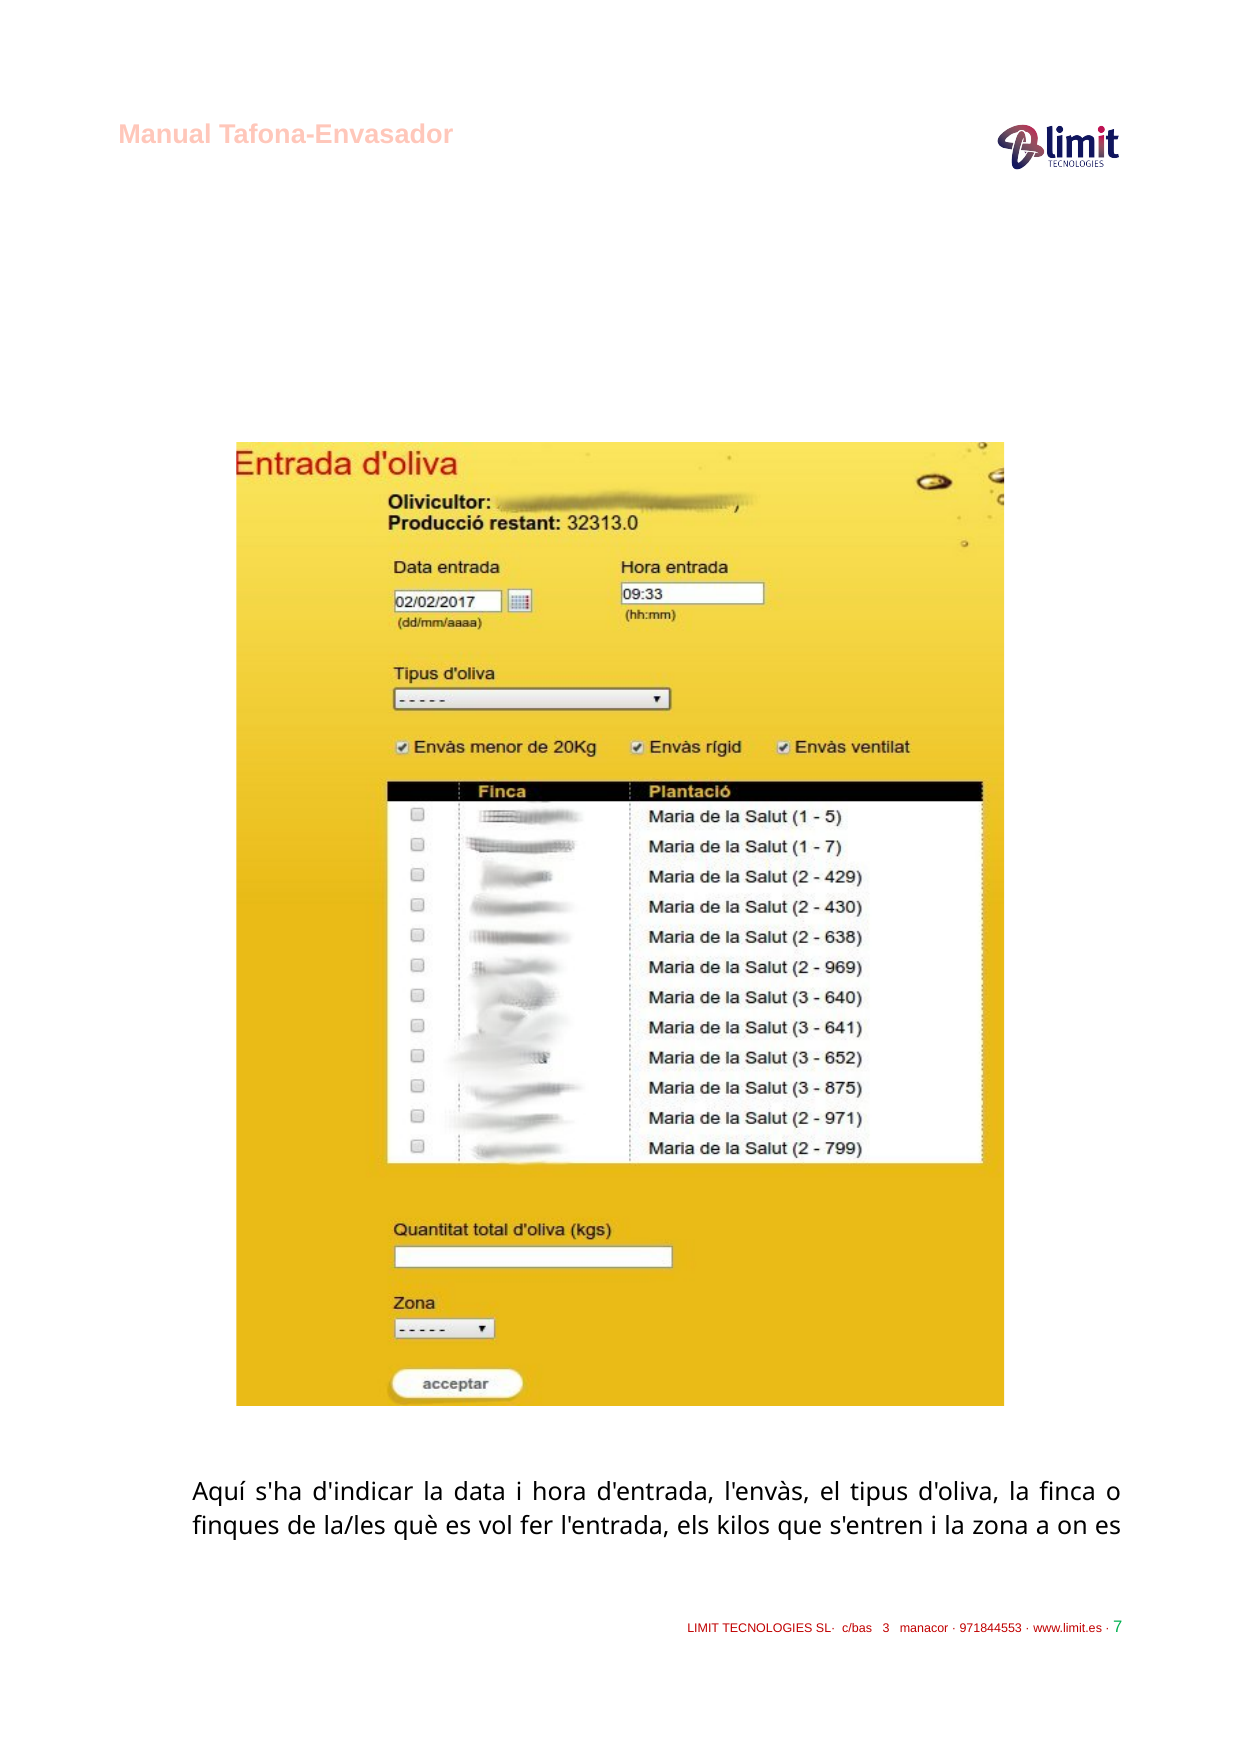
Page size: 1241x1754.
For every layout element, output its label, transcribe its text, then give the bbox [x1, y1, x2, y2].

text Aquí s'ha d'indicar la data i hora d'entrada, l'envàs, el tipus d'oliva, la finca o finques de la/les què es vol fer l'entrada, els kilos que s'entren i la zona a on es [192, 1474, 1122, 1542]
picture [236, 442, 1005, 1406]
picture [994, 121, 1123, 173]
